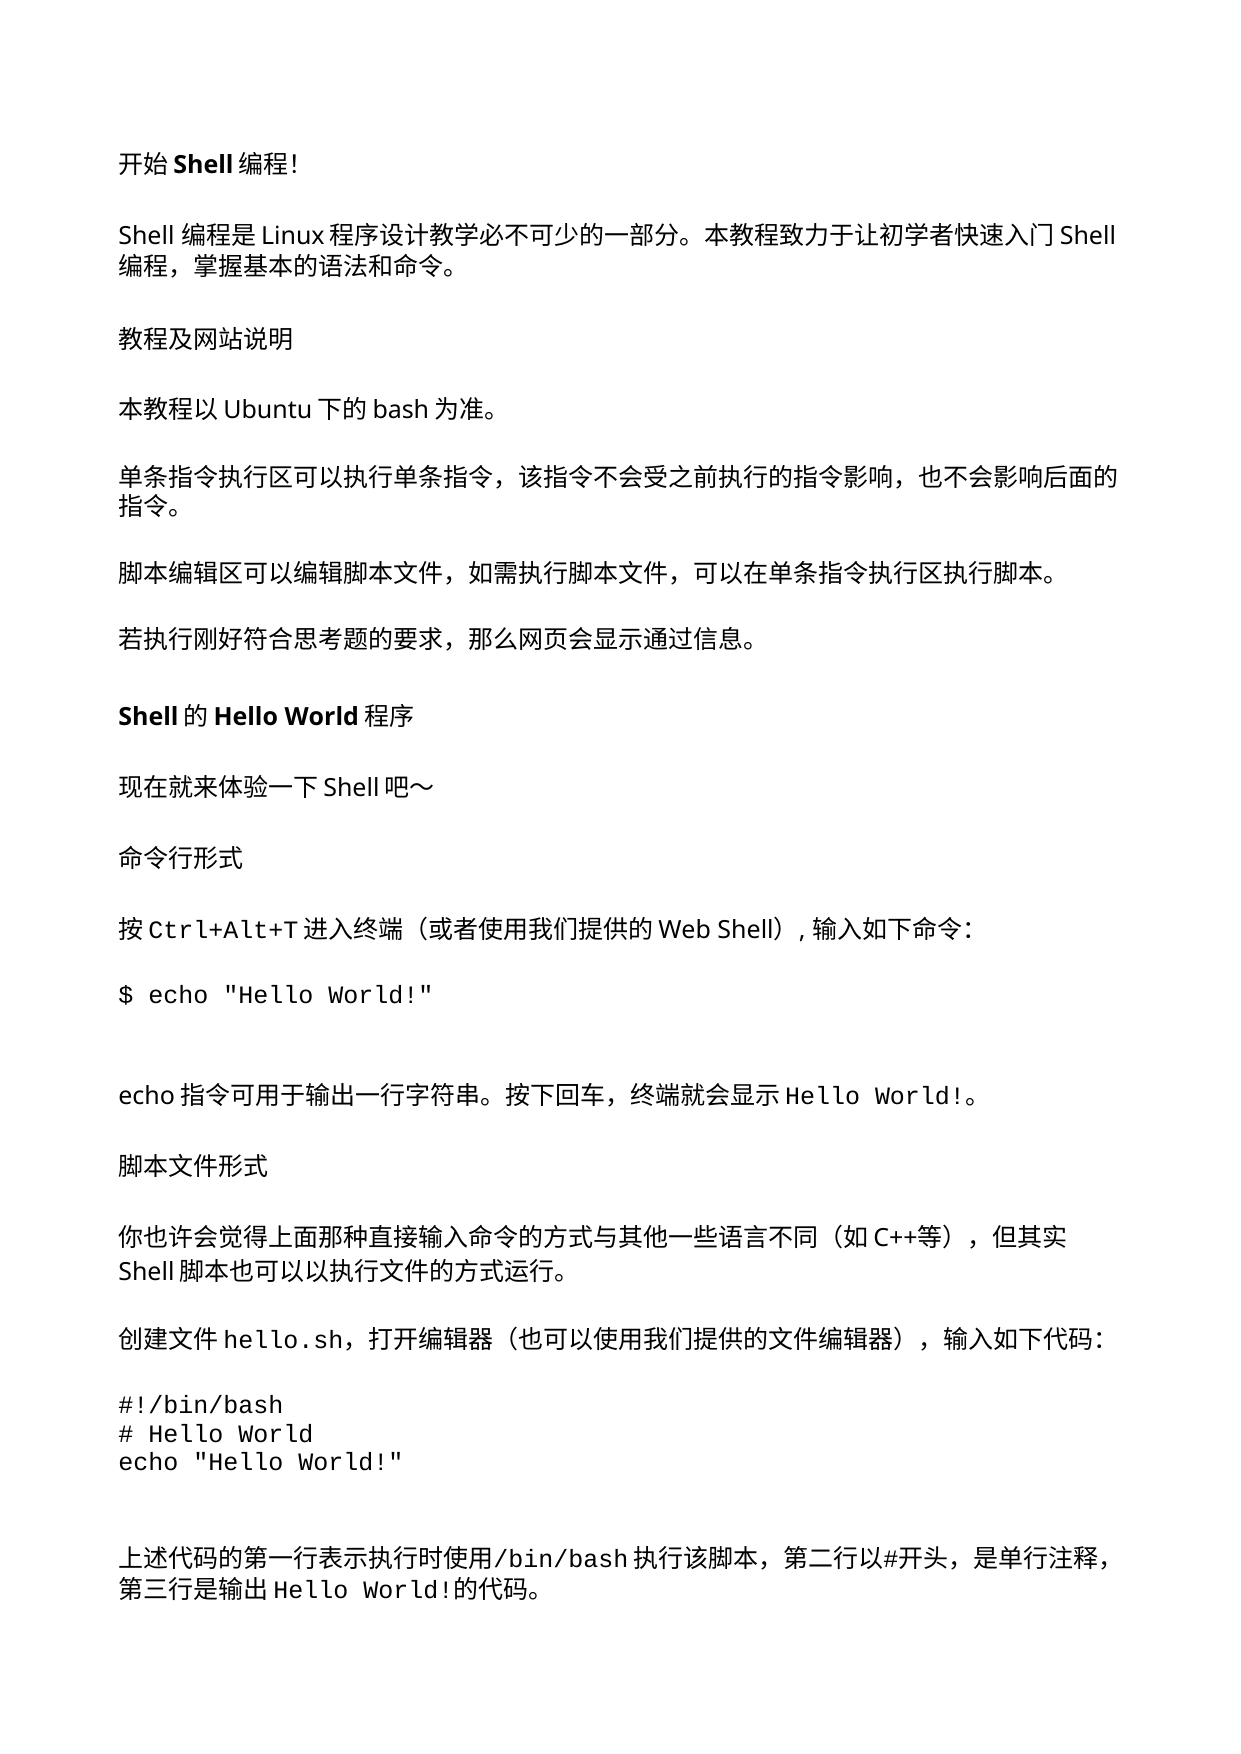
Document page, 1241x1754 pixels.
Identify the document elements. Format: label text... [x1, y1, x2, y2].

text 创建文件hello.sh，打开编辑器（也可以使用我们提供的文件编辑器），输入如下代码： [118, 1325, 1122, 1356]
text echo "Hello World!" [118, 1450, 1122, 1478]
text 脚本编辑区可以编辑脚本文件，如需执行脚本文件，可以在单条指令执行区执行脚本。 [118, 559, 1122, 588]
text 脚本文件形式 [118, 1153, 1122, 1182]
text 若执行刚好符合思考题的要求，那么网页会显示通过信息。 [118, 626, 1122, 655]
text 教程及网站说明 [118, 325, 1122, 354]
text 本教程以Ubuntu下的bash为准。 [118, 391, 1122, 426]
text echo指令可用于输出一行字符串。按下回车，终端就会显示Hello World!。 [118, 1078, 1122, 1112]
text 命令行形式 [118, 845, 1122, 874]
text 按Ctrl+Alt+T进入终端（或者使用我们提供的Web Shell）, 输入如下命令： [118, 911, 1122, 946]
text # Hello World [118, 1421, 1122, 1450]
text $ echo "Hello World!" [118, 983, 1122, 1011]
text 开始Shell编程！ [118, 146, 1122, 180]
text 单条指令执行区可以执行单条指令，该指令不会受之前执行的指令影响，也不会影响后面的指令。 [118, 463, 1122, 521]
text #!/bin/bash [118, 1393, 1122, 1421]
text 你也许会觉得上面那种直接输入命令的方式与其他一些语言不同（如C++等），但其实Shell脚本也可以以执行文件的方式运行。 [118, 1219, 1122, 1287]
text Shell 编程是Linux程序设计教学必不可少的一部分。本教程致力于让初学者快速入门Shell编程，掌握基本的语法和命令。 [118, 218, 1122, 281]
text Shell的Hello World程序 [118, 698, 1122, 732]
text 上述代码的第一行表示执行时使用/bin/bash执行该脚本，第二行以#开头，是单行注释，第三行是输出Hello World!的代码。 [118, 1544, 1122, 1606]
text 现在就来体验一下Shell吧～ [118, 770, 1122, 804]
